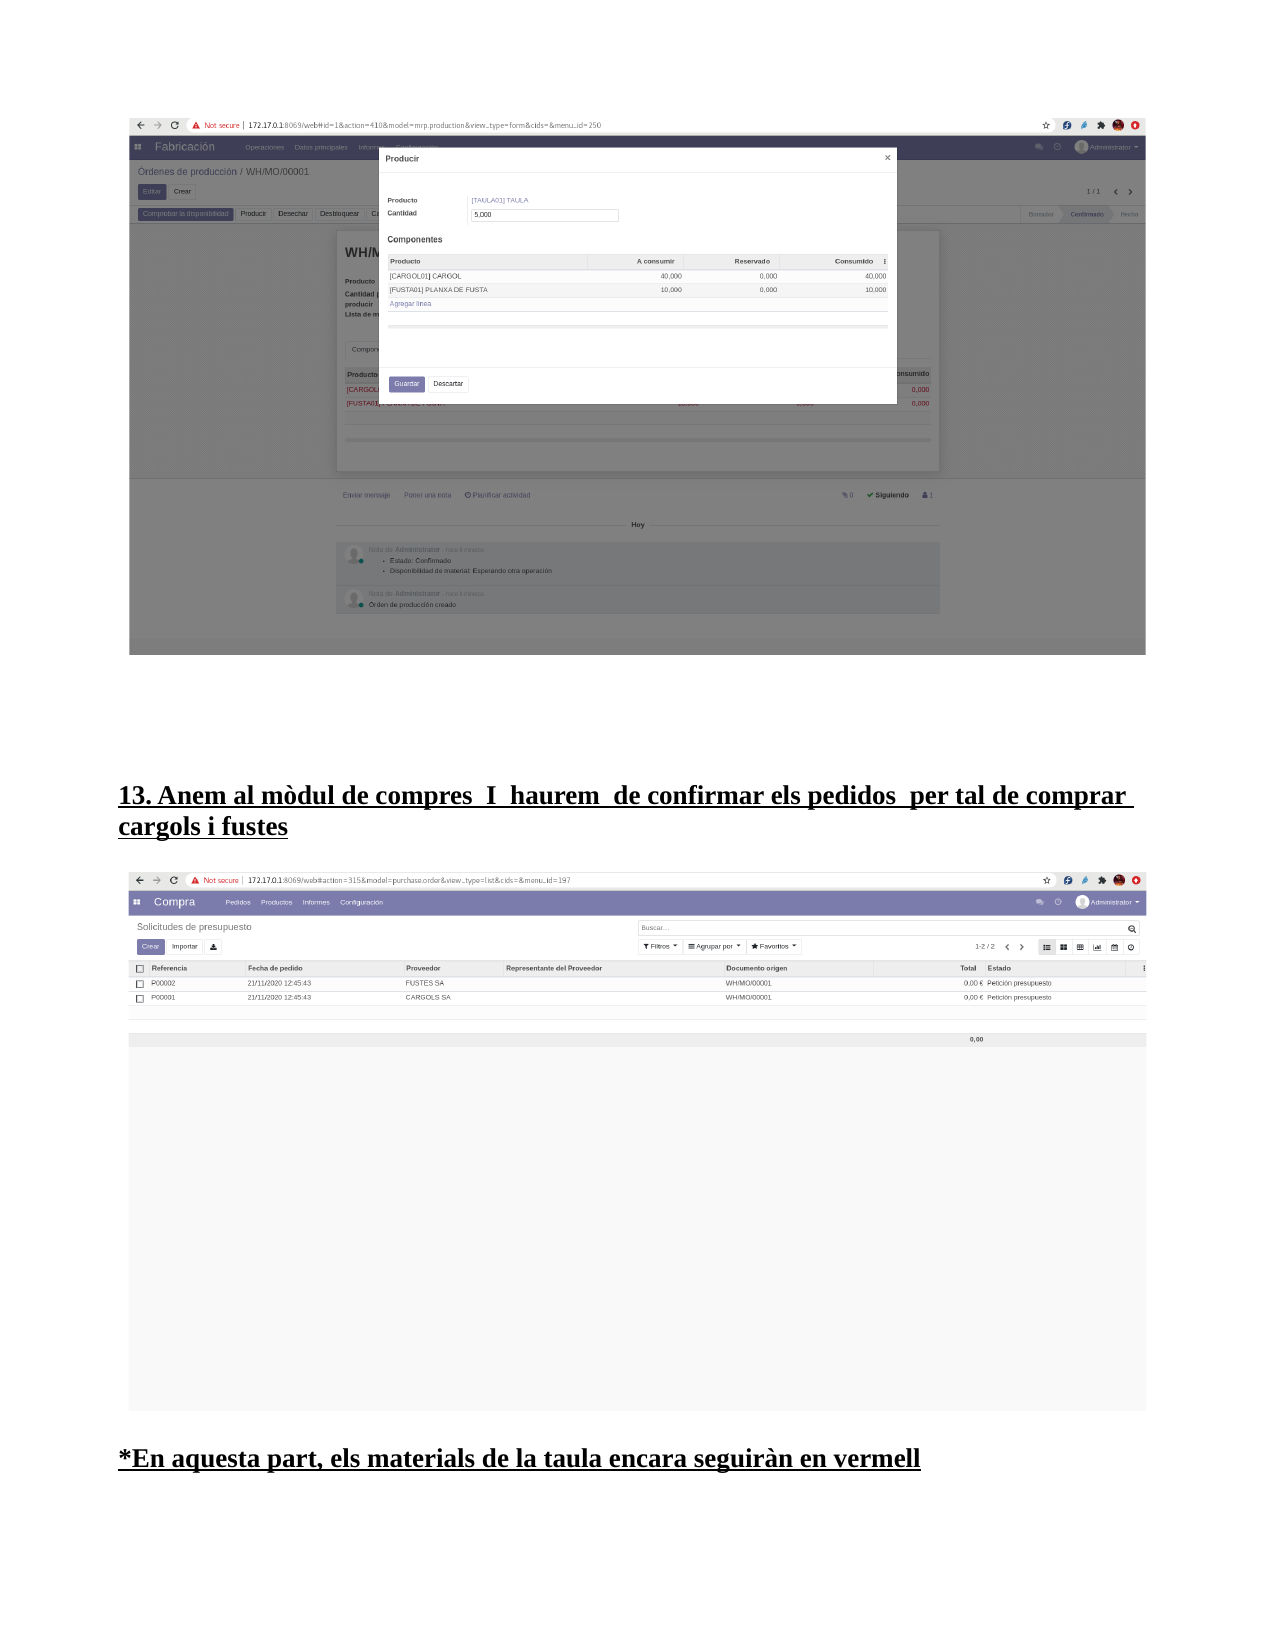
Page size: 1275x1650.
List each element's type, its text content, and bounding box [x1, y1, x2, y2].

picture [128, 872, 1147, 1411]
picture [129, 118, 1146, 655]
text *En aquesta part, els materials de la taula encara seguiràn en vermell [118, 1442, 1157, 1473]
text 13. Anem al mòdul de compres I haurem de confirmar els pedidos per tal de comprar cargols i fustes [118, 779, 1157, 842]
